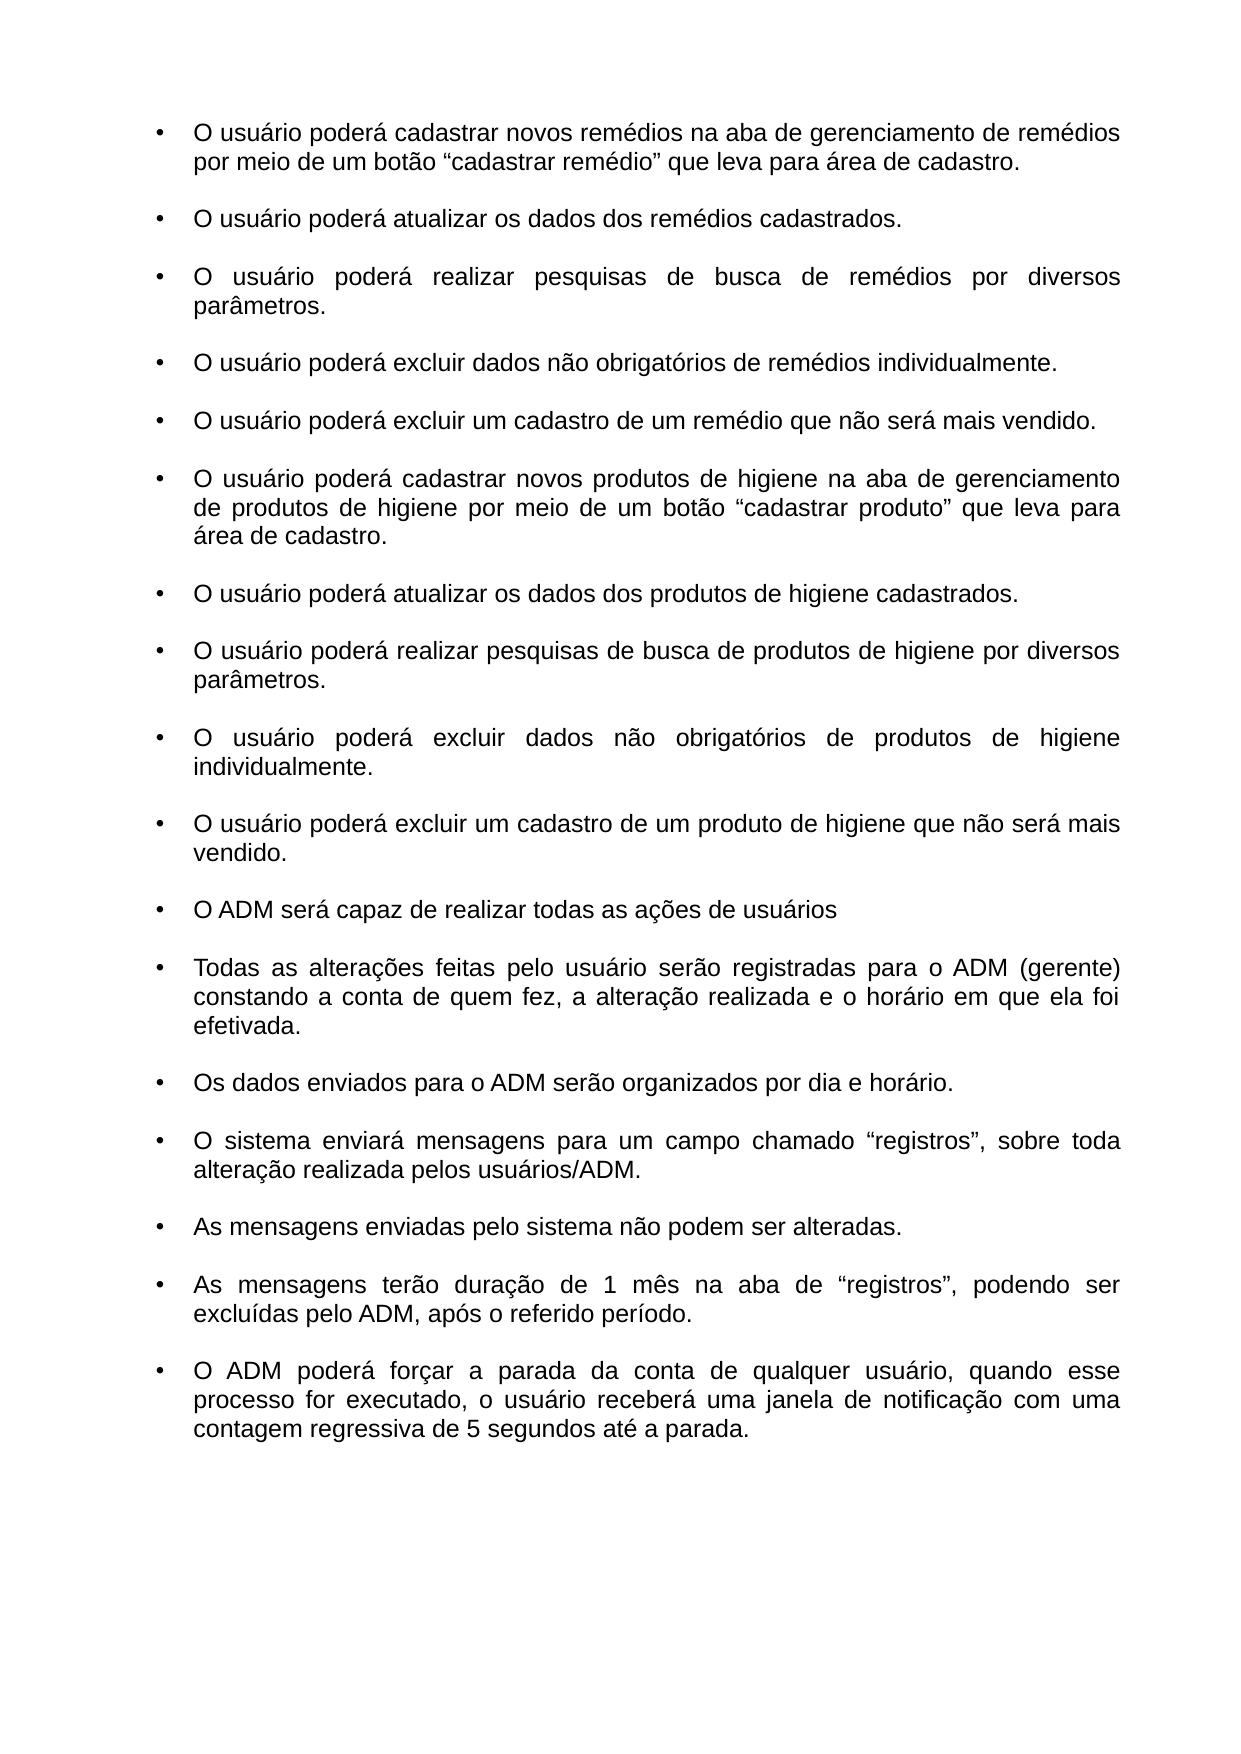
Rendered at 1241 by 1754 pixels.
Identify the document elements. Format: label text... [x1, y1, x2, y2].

list O usuário poderá cadastrar novos remédios na aba de gerenciamento de remédios por meio de um botão “cadastrar remédio” que leva para área de cadastro. [156, 118, 1122, 176]
list O usuário poderá atualizar os dados dos remédios cadastrados. [156, 204, 1122, 233]
list O ADM será capaz de realizar todas as ações de usuários [156, 895, 1122, 924]
list Os dados enviados para o ADM serão organizados por dia e horário. [156, 1068, 1122, 1097]
list O usuário poderá cadastrar novos produtos de higiene na aba de gerenciamento de produtos de higiene por meio de um botão “cadastrar produto” que leva para área de cadastro. [156, 464, 1122, 550]
list O sistema enviará mensagens para um campo chamado “registros”, sobre toda alteração realizada pelos usuários/ADM. [156, 1126, 1122, 1183]
list O usuário poderá excluir um cadastro de um produto de higiene que não será mais vendido. [156, 809, 1122, 867]
list Todas as alterações feitas pelo usuário serão registradas para o ADM (gerente) constando a conta de quem fez, a alteração realizada e o horário em que ela foi efetivada. [156, 953, 1122, 1039]
list O usuário poderá excluir dados não obrigatórios de remédios individualmente. [156, 348, 1122, 377]
list As mensagens enviadas pelo sistema não podem ser alteradas. [156, 1212, 1122, 1241]
list As mensagens terão duração de 1 mês na aba de “registros”, podendo ser excluídas pelo ADM, após o referido período. [156, 1270, 1122, 1327]
list O usuário poderá excluir dados não obrigatórios de produtos de higiene individualmente. [156, 723, 1122, 780]
list O usuário poderá excluir um cadastro de um remédio que não será mais vendido. [156, 406, 1122, 435]
list O usuário poderá realizar pesquisas de busca de produtos de higiene por diversos parâmetros. [156, 636, 1122, 694]
list O ADM poderá forçar a parada da conta de qualquer usuário, quando esse processo for executado, o usuário receberá uma janela de notificação com uma contagem regressiva de 5 segundos até a parada. [156, 1356, 1122, 1442]
list O usuário poderá realizar pesquisas de busca de remédios por diversos parâmetros. [156, 262, 1122, 320]
list O usuário poderá atualizar os dados dos produtos de higiene cadastrados. [156, 579, 1122, 608]
